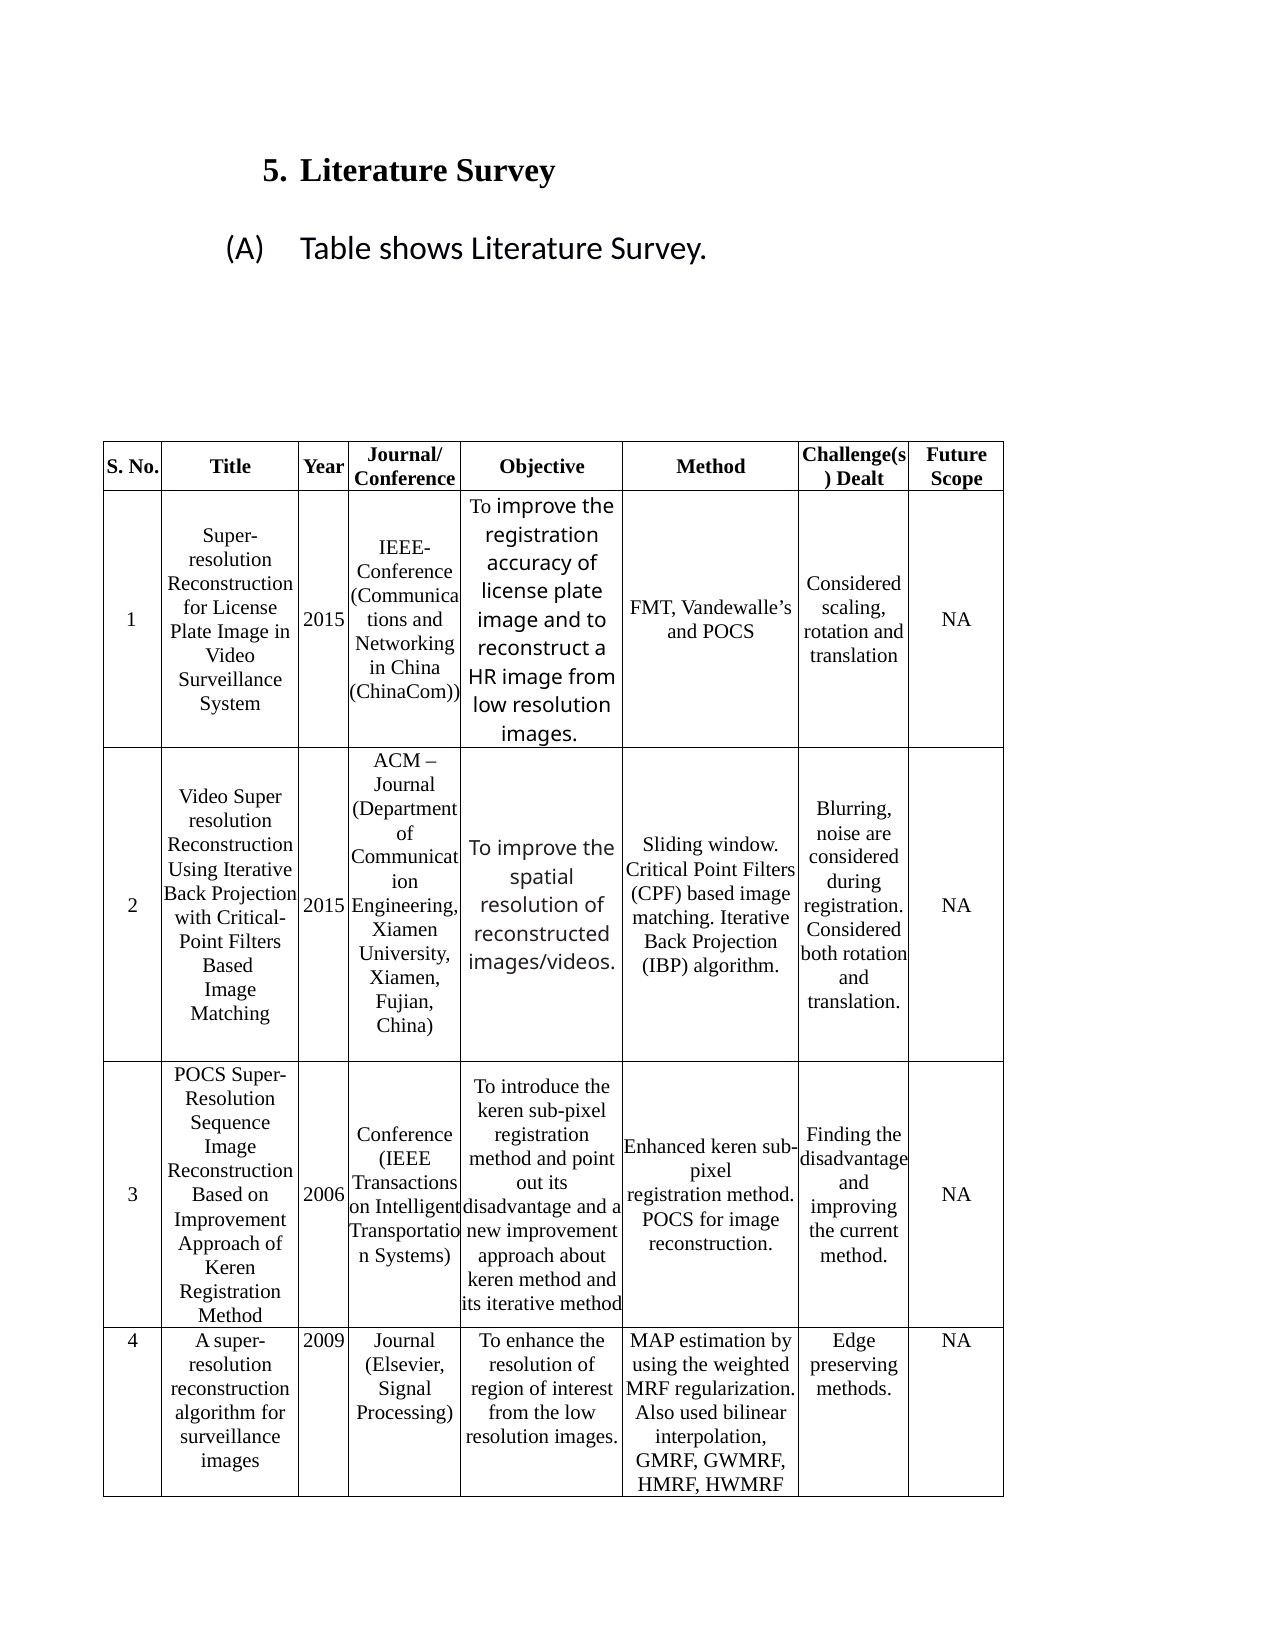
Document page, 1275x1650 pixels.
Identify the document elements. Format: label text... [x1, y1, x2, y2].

table_cell A super-resolution reconstruction algorithm for surveillance images [162, 1328, 298, 1496]
table_cell FMT, Vandewalle’s and POCS [623, 491, 798, 747]
table_cell Blurring, noise are considered during registration. Considered both rotation and translation. [799, 748, 908, 1061]
table_cell Sliding window. Critical Point Filters (CPF) based image matching. Iterative Back Projection (IBP) algorithm. [623, 748, 798, 1061]
table_cell 2015 [299, 748, 348, 1061]
table_cell 2015 [299, 491, 348, 747]
table_cell 3 [104, 1062, 161, 1327]
table_cell NA [909, 491, 1003, 747]
table_cell NA [909, 1328, 1003, 1496]
table_cell To improve the spatial resolution of reconstructed images/videos. [461, 748, 622, 1061]
table_cell Edge preserving methods. [799, 1328, 908, 1496]
table_header Challenge(s) Dealt [799, 442, 908, 490]
table_cell ACM –Journal (Department of Communication Engineering, Xiamen University, Xiamen, Fujian, China) [349, 748, 460, 1061]
table_header S. No. [104, 442, 161, 490]
table_cell Conference (IEEE Transactions on Intelligent Transportation Systems) [349, 1062, 460, 1327]
table_header Year [299, 442, 348, 490]
table_cell Video Super resolution Reconstruction Using Iterative Back Projection with Critical-Point Filters Based Image Matching [162, 748, 298, 1061]
table_cell Considered scaling, rotation and translation [799, 491, 908, 747]
table_cell 2 [104, 748, 161, 1061]
table_header Objective [461, 442, 622, 490]
table_header Method [623, 442, 798, 490]
table_cell MAP estimation by using the weighted MRF regularization. Also used bilinear interpolation, GMRF, GWMRF, HMRF, HWMRF [623, 1328, 798, 1496]
list Literature Survey [262, 150, 1087, 188]
table_cell IEEE-Conference (Communications and Networking in China (ChinaCom)) [349, 491, 460, 747]
table_cell Enhanced keren sub-pixel registration method. POCS for image reconstruction. [623, 1062, 798, 1327]
table_cell 2006 [299, 1062, 348, 1327]
table_cell 1 [104, 491, 161, 747]
table_header Future Scope [909, 442, 1003, 490]
table_cell To improve the registration accuracy of license plate image and to reconstruct a HR image from low resolution images. [461, 491, 622, 747]
table_cell NA [909, 748, 1003, 1061]
table_cell NA [909, 1062, 1003, 1327]
table_cell 2009 [299, 1328, 348, 1496]
table_header Journal/ Conference [349, 442, 460, 490]
table_cell Super-resolution Reconstruction for License Plate Image in Video Surveillance System [162, 491, 298, 747]
list Table shows Literature Survey. [225, 227, 1087, 267]
table_cell To enhance the resolution of region of interest from the low resolution images. [461, 1328, 622, 1496]
table_cell To introduce the keren sub-pixel registration method and point out its disadvantage and a new improvement approach about keren method and its iterative method [461, 1062, 622, 1327]
table_cell POCS Super-Resolution Sequence Image Reconstruction Based on Improvement Approach of Keren Registration Method [162, 1062, 298, 1327]
table_cell 4 [104, 1328, 161, 1496]
table_header Title [162, 442, 298, 490]
table_cell Finding the disadvantage and improving the current method. [799, 1062, 908, 1327]
table_cell Journal (Elsevier, Signal Processing) [349, 1328, 460, 1496]
